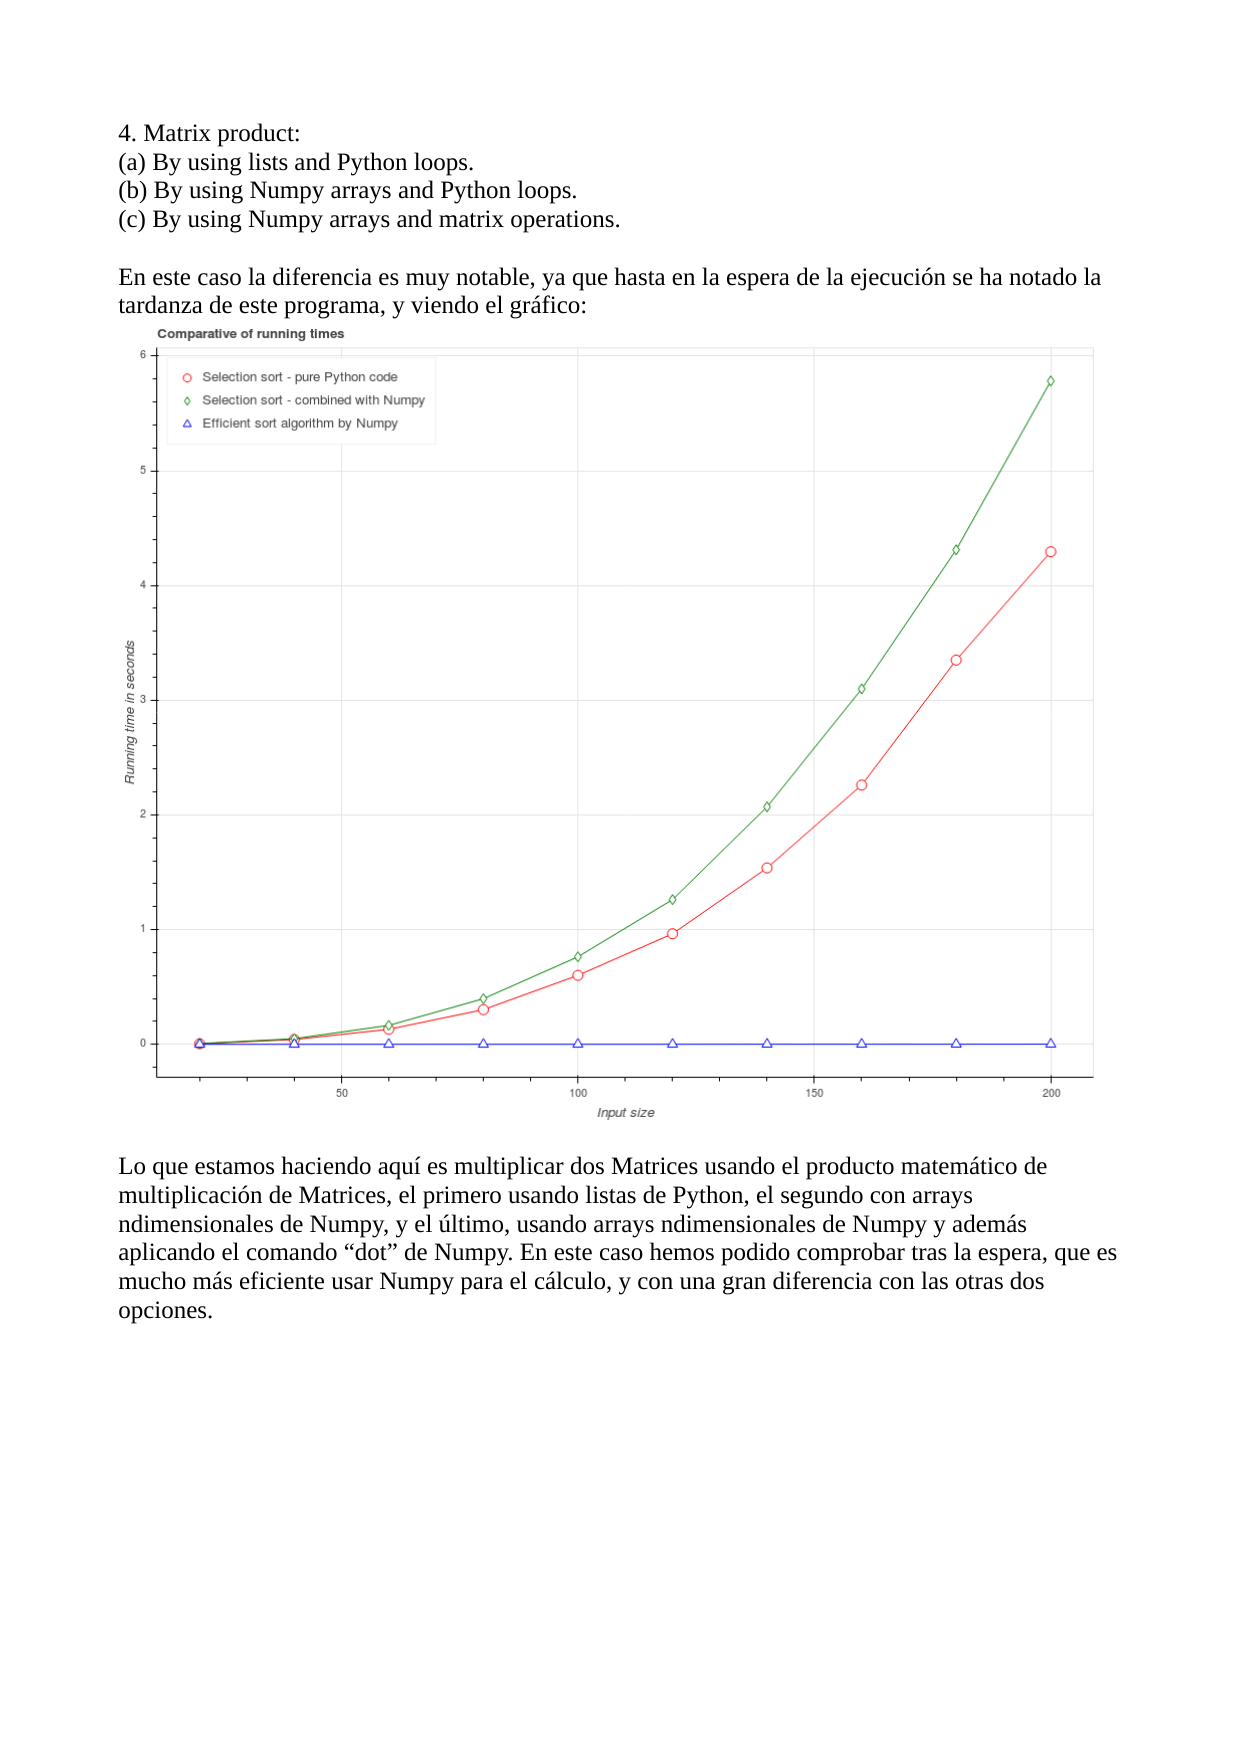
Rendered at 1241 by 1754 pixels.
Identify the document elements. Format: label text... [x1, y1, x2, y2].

text (b) By using Numpy arrays and Python loops. [118, 176, 1122, 204]
text (c) By using Numpy arrays and matrix operations. [118, 204, 1122, 233]
text (a) By using lists and Python loops. [118, 147, 1122, 176]
picture [118, 319, 1123, 1123]
text En este caso la diferencia es muy notable, ya que hasta en la espera de la ejecución se ha notado la tardanza de este programa, y viendo el gráfico: [118, 262, 1122, 319]
text 4. Matrix product: [118, 118, 1122, 147]
text Lo que estamos haciendo aquí es multiplicar dos Matrices usando el producto matemático de multiplicación de Matrices, el primero usando listas de Python, el segundo con arrays ndimensionales de Numpy, y el último, usando arrays ndimensionales de Numpy y además aplicando el comando “dot” de Numpy. En este caso hemos podido comprobar tras la espera, que es mucho más eficiente usar Numpy para el cálculo, y con una gran diferencia con las otras dos opciones. [118, 1151, 1122, 1324]
